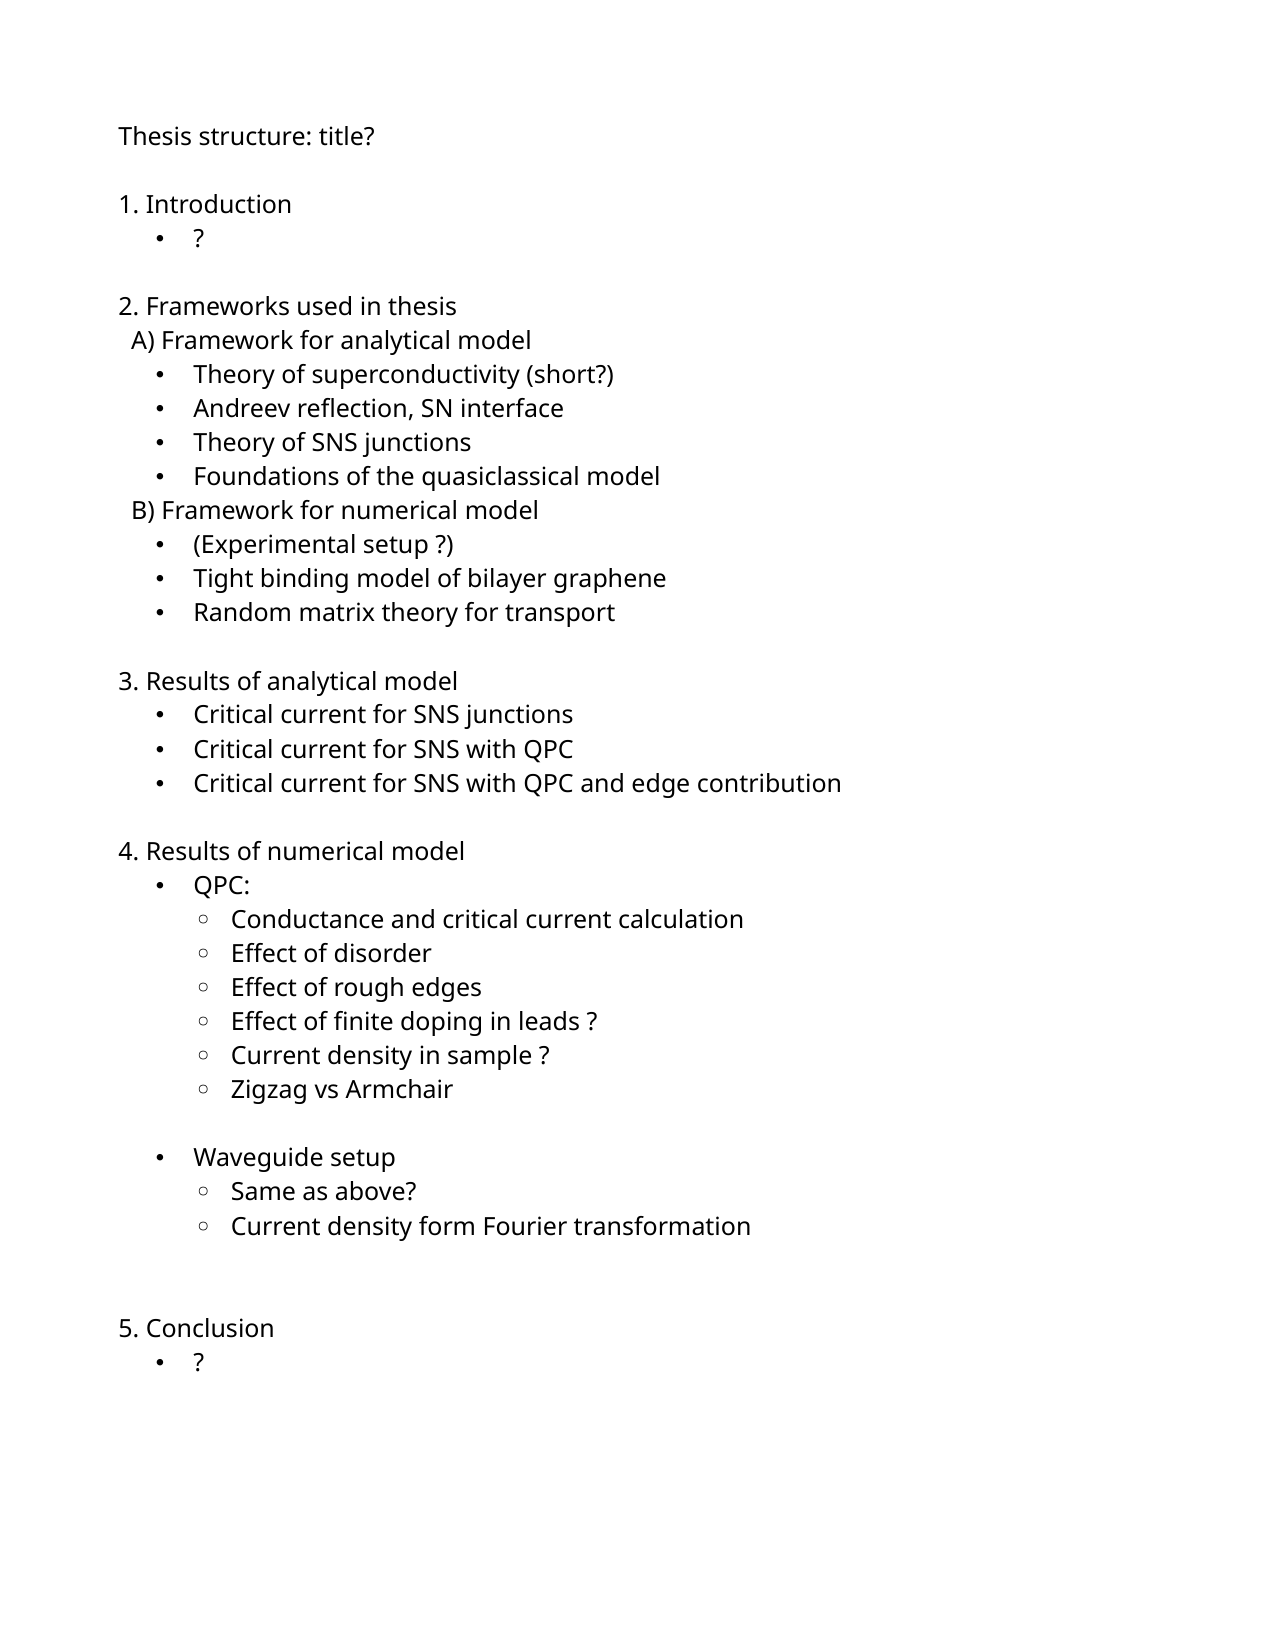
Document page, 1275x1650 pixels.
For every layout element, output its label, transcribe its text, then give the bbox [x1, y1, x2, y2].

list Critical current for SNS with QPC and edge contribution [156, 765, 1157, 799]
text Thesis structure: title? [118, 118, 1157, 152]
list Current density form Fourier transformation [193, 1208, 1157, 1242]
list Random matrix theory for transport [156, 595, 1157, 629]
list Waveguide setup [156, 1140, 1157, 1174]
list Foundations of the quasiclassical model [156, 459, 1157, 493]
list QPC: [156, 867, 1157, 902]
list ? [156, 1344, 1157, 1378]
list Effect of disorder [193, 936, 1157, 970]
text 1. Introduction [118, 186, 1157, 220]
list ? [156, 220, 1157, 254]
list Theory of superconductivity (short?) [156, 357, 1157, 391]
list (Experimental setup ?) [156, 527, 1157, 561]
list Current density in sample ? [193, 1038, 1157, 1072]
text 4. Results of numerical model [118, 833, 1157, 867]
text 3. Results of analytical model [118, 663, 1157, 697]
list Effect of rough edges [193, 970, 1157, 1004]
list Zigzag vs Armchair [193, 1072, 1157, 1106]
list Effect of finite doping in leads ? [193, 1004, 1157, 1038]
text B) Framework for numerical model [118, 493, 1157, 527]
list Andreev reflection, SN interface [156, 391, 1157, 425]
text A) Framework for analytical model [118, 322, 1157, 357]
list Critical current for SNS junctions [156, 697, 1157, 731]
list Conductance and critical current calculation [193, 902, 1157, 936]
list Theory of SNS junctions [156, 425, 1157, 459]
list Tight binding model of bilayer graphene [156, 561, 1157, 595]
list Critical current for SNS with QPC [156, 731, 1157, 765]
list Same as above? [193, 1174, 1157, 1208]
text 5. Conclusion [118, 1310, 1157, 1344]
text 2. Frameworks used in thesis [118, 288, 1157, 322]
